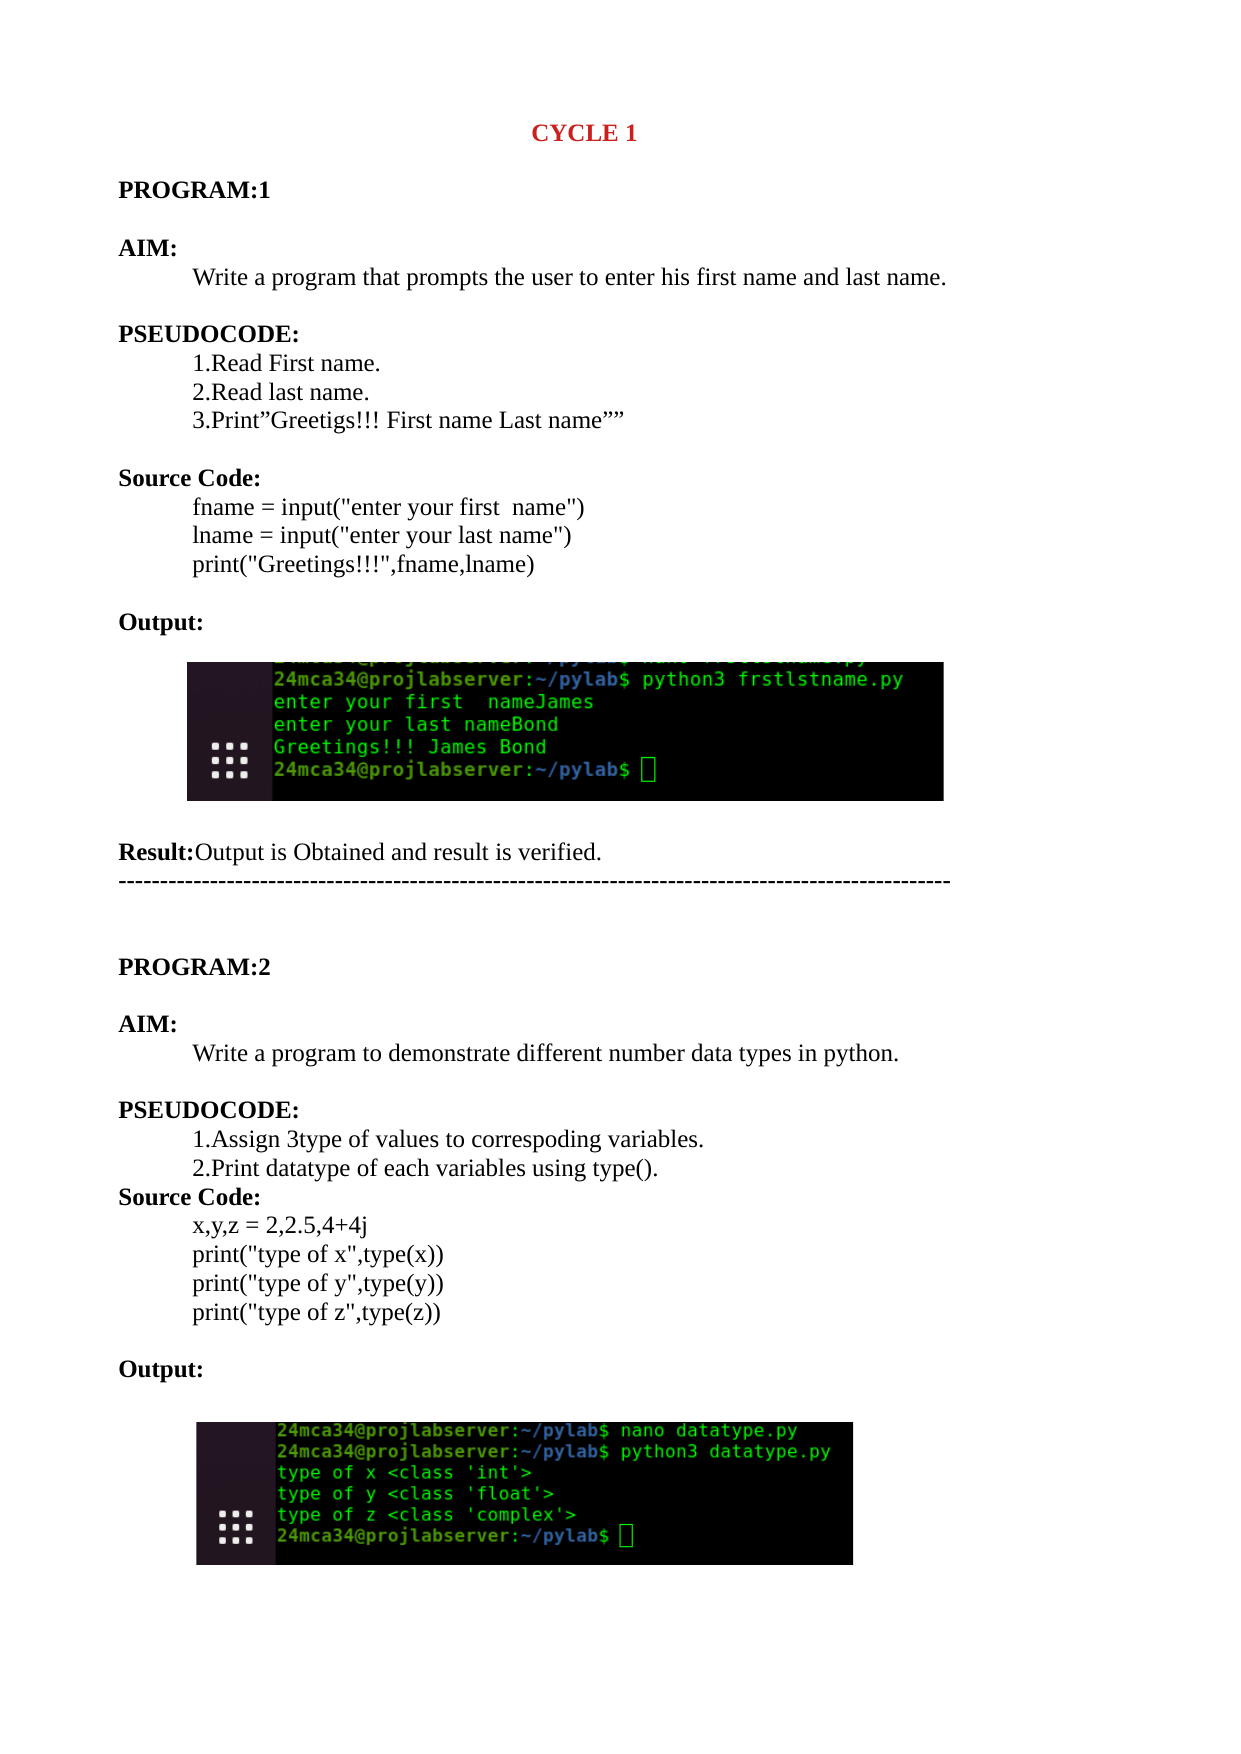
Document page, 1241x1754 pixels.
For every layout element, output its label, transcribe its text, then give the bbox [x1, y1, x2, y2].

text AIM: [118, 1009, 1122, 1038]
text print("type of z",type(z)) [118, 1297, 1122, 1326]
text PROGRAM:1 [118, 176, 1122, 204]
text Source Code: [118, 463, 1122, 492]
text print("type of y",type(y)) [118, 1268, 1122, 1297]
text Write a program to demonstrate different number data types in python. [118, 1038, 1122, 1067]
text lname = input("enter your last name") [118, 521, 1122, 549]
text x,y,z = 2,2.5,4+4j [118, 1211, 1122, 1239]
text print("Greetings!!!",fname,lname) [118, 549, 1122, 578]
text PSEUDOCODE: [118, 319, 1122, 348]
text 2.Print datatype of each variables using type(). [118, 1153, 1122, 1182]
text PSEUDOCODE: [118, 1096, 1122, 1124]
text 1.Assign 3type of values to correspoding variables. [118, 1124, 1122, 1153]
text AIM: [118, 233, 1122, 262]
text print("type of x",type(x)) [118, 1239, 1122, 1268]
text PROGRAM:2 [118, 952, 1122, 981]
text Source Code: [118, 1182, 1122, 1211]
text 1.Read First name. [118, 348, 1122, 377]
text fname = input("enter your first name") [118, 492, 1122, 521]
text ---------------------------------------------------------------------------------------------------- [118, 866, 1122, 894]
text Output: [118, 607, 1122, 636]
text Result:Output is Obtained and result is verified. [118, 837, 1122, 866]
text Output: [118, 1354, 1122, 1383]
text CYCLE 1 [118, 118, 1122, 147]
text Write a program that prompts the user to enter his first name and last name. [118, 262, 1122, 291]
text 3.Print”Greetigs!!! First name Last name”” [118, 406, 1122, 434]
text 2.Read last name. [118, 377, 1122, 406]
